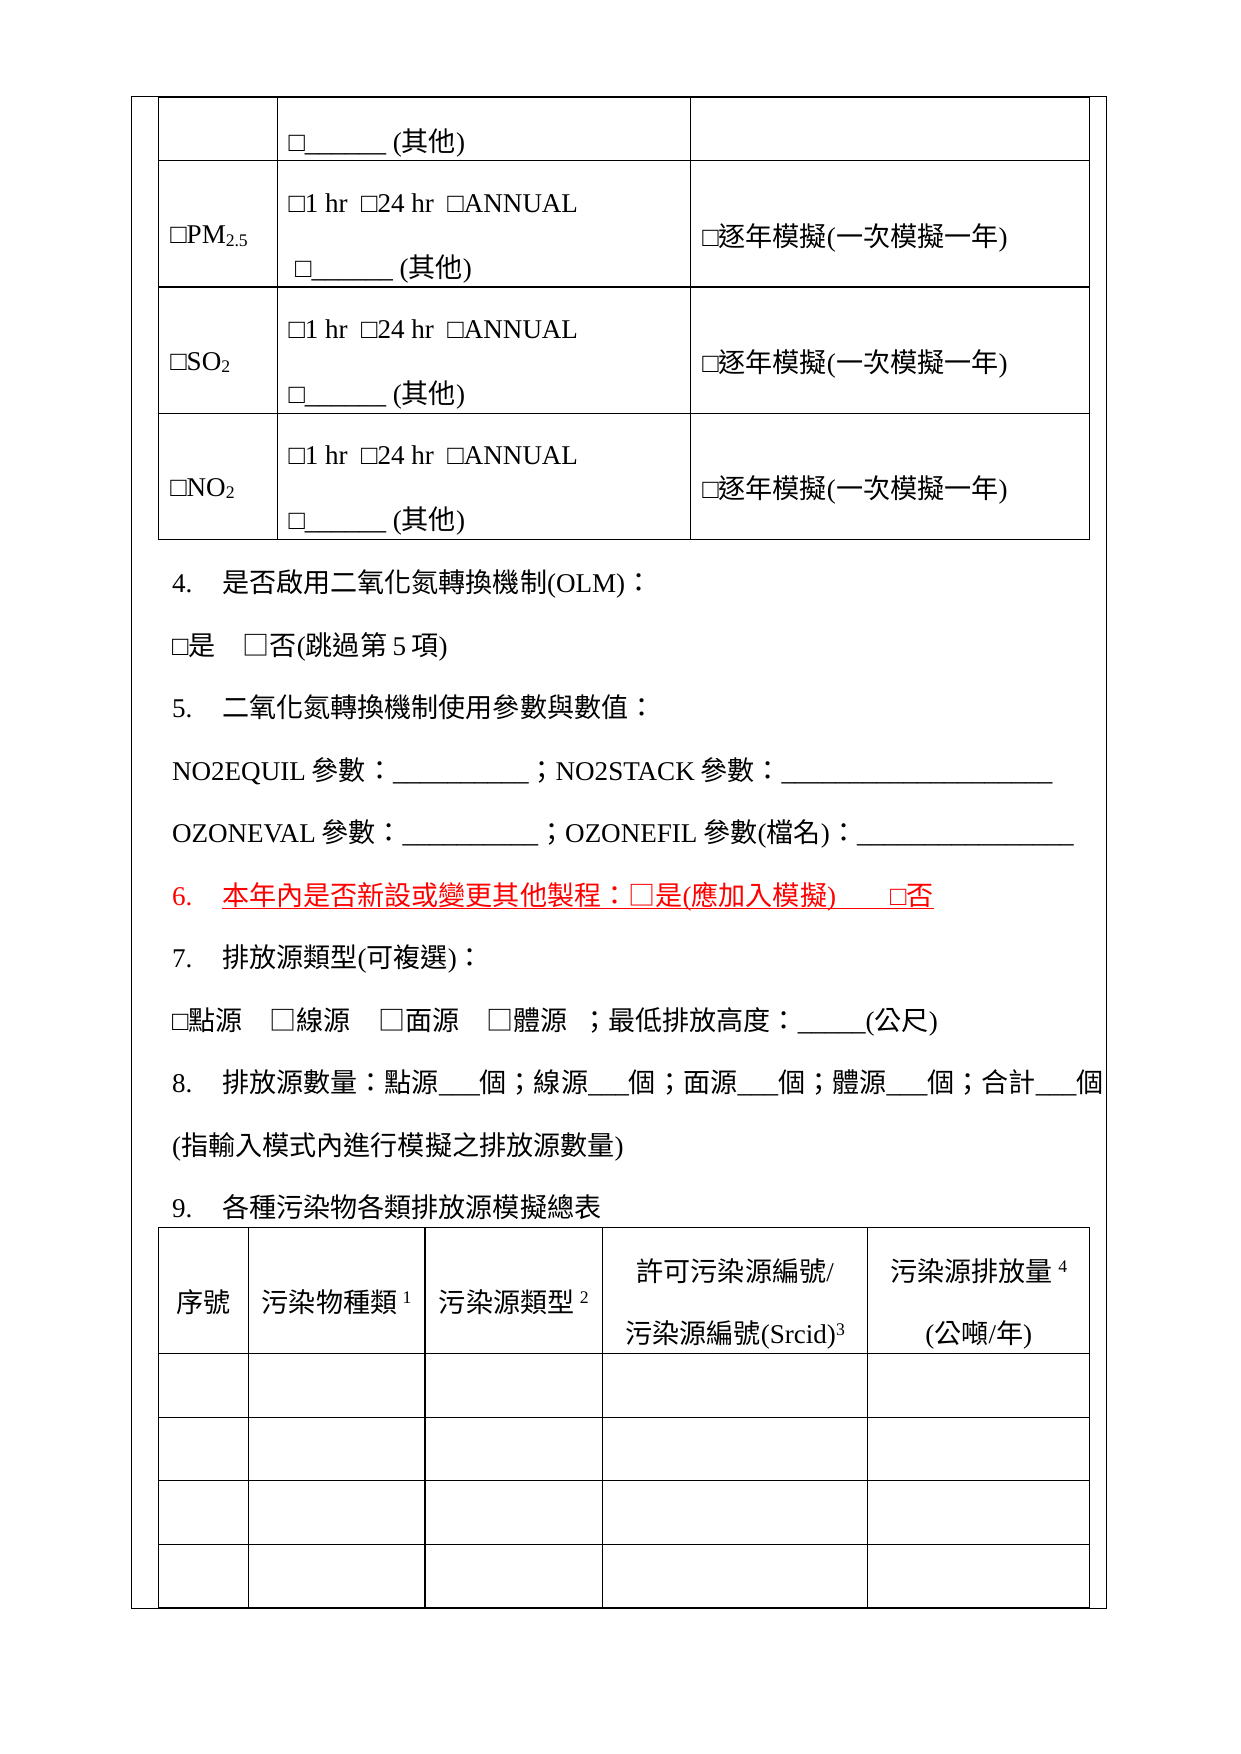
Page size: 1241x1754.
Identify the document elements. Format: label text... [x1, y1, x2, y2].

table_header 序號 [159, 1228, 248, 1353]
table_cell [159, 98, 277, 160]
table_cell [426, 1481, 602, 1544]
table_header 許可污染源編號/ 污染源編號(Srcid)3 [603, 1228, 867, 1353]
table_cell [868, 1481, 1089, 1544]
table_cell □NO2 [159, 414, 277, 538]
table_cell [159, 1418, 248, 1480]
table_cell [868, 1418, 1089, 1480]
table_header 使用之AERMOD模式之版本號碼：__________(例如V21112) 模式控制選項(MODELOP)： □DFAULT □CONC □OLM 模擬之污染物種與濃度平均時段(AVERTIME)： 是否啟用二氧化氮轉換機制(OLM)： □是 □否(跳過第5項) 二氧化氮轉換機制使用參數與數值： NO2EQUIL 參數：__________；NO2STACK參數：____________________ OZONEVAL參數：__________；OZONEFIL 參數(檔名)：________________ 本年內是否新設或變更其他製程：□是(應加入模擬) □否 排放源類型(可複選)： □點源 □線源 □面源 □體源 ；最低排放高度：_____(公尺) 排放源數量：點源___個；線源___個；面源___個；體源___個；合計___個 (指輸入模式內進行模擬之排放源數量) 各種污染物各類排放源模擬總表 [132, 97, 1106, 1608]
table_cell [603, 1418, 867, 1480]
table_cell [426, 1354, 602, 1417]
table_cell □1 hr □24 hr □ANNUAL □______ (其他) [278, 288, 690, 412]
table_cell [249, 1545, 424, 1607]
table_cell [603, 1354, 867, 1417]
table_cell [159, 1354, 248, 1417]
table_header 污染源排放量4 (公噸/年) [868, 1228, 1089, 1353]
table_header 污染源類型2 [426, 1228, 602, 1353]
table_cell [868, 1354, 1089, 1417]
table_cell □逐年模擬(一次模擬一年) [691, 161, 1089, 286]
table_cell □逐年模擬(一次模擬一年) [691, 288, 1089, 412]
table_cell [691, 98, 1089, 160]
table_cell □______ (其他) [278, 98, 690, 160]
table_cell [159, 1545, 248, 1607]
table_cell [249, 1481, 424, 1544]
table_cell [603, 1481, 867, 1544]
table_cell □PM2.5 [159, 161, 277, 286]
table_cell [249, 1354, 424, 1417]
table_cell [249, 1418, 424, 1480]
table_cell [868, 1545, 1089, 1607]
table_cell □1 hr □24 hr □ANNUAL □______ (其他) [278, 161, 690, 286]
table_header 污染物種類1 [249, 1228, 424, 1353]
table_cell □SO2 [159, 288, 277, 412]
table_cell □逐年模擬(一次模擬一年) [691, 414, 1089, 538]
table_cell [603, 1545, 867, 1607]
table_cell [426, 1418, 602, 1480]
table_cell [426, 1545, 602, 1607]
table_cell [159, 1481, 248, 1544]
table_cell □1 hr □24 hr □ANNUAL □______ (其他) [278, 414, 690, 538]
